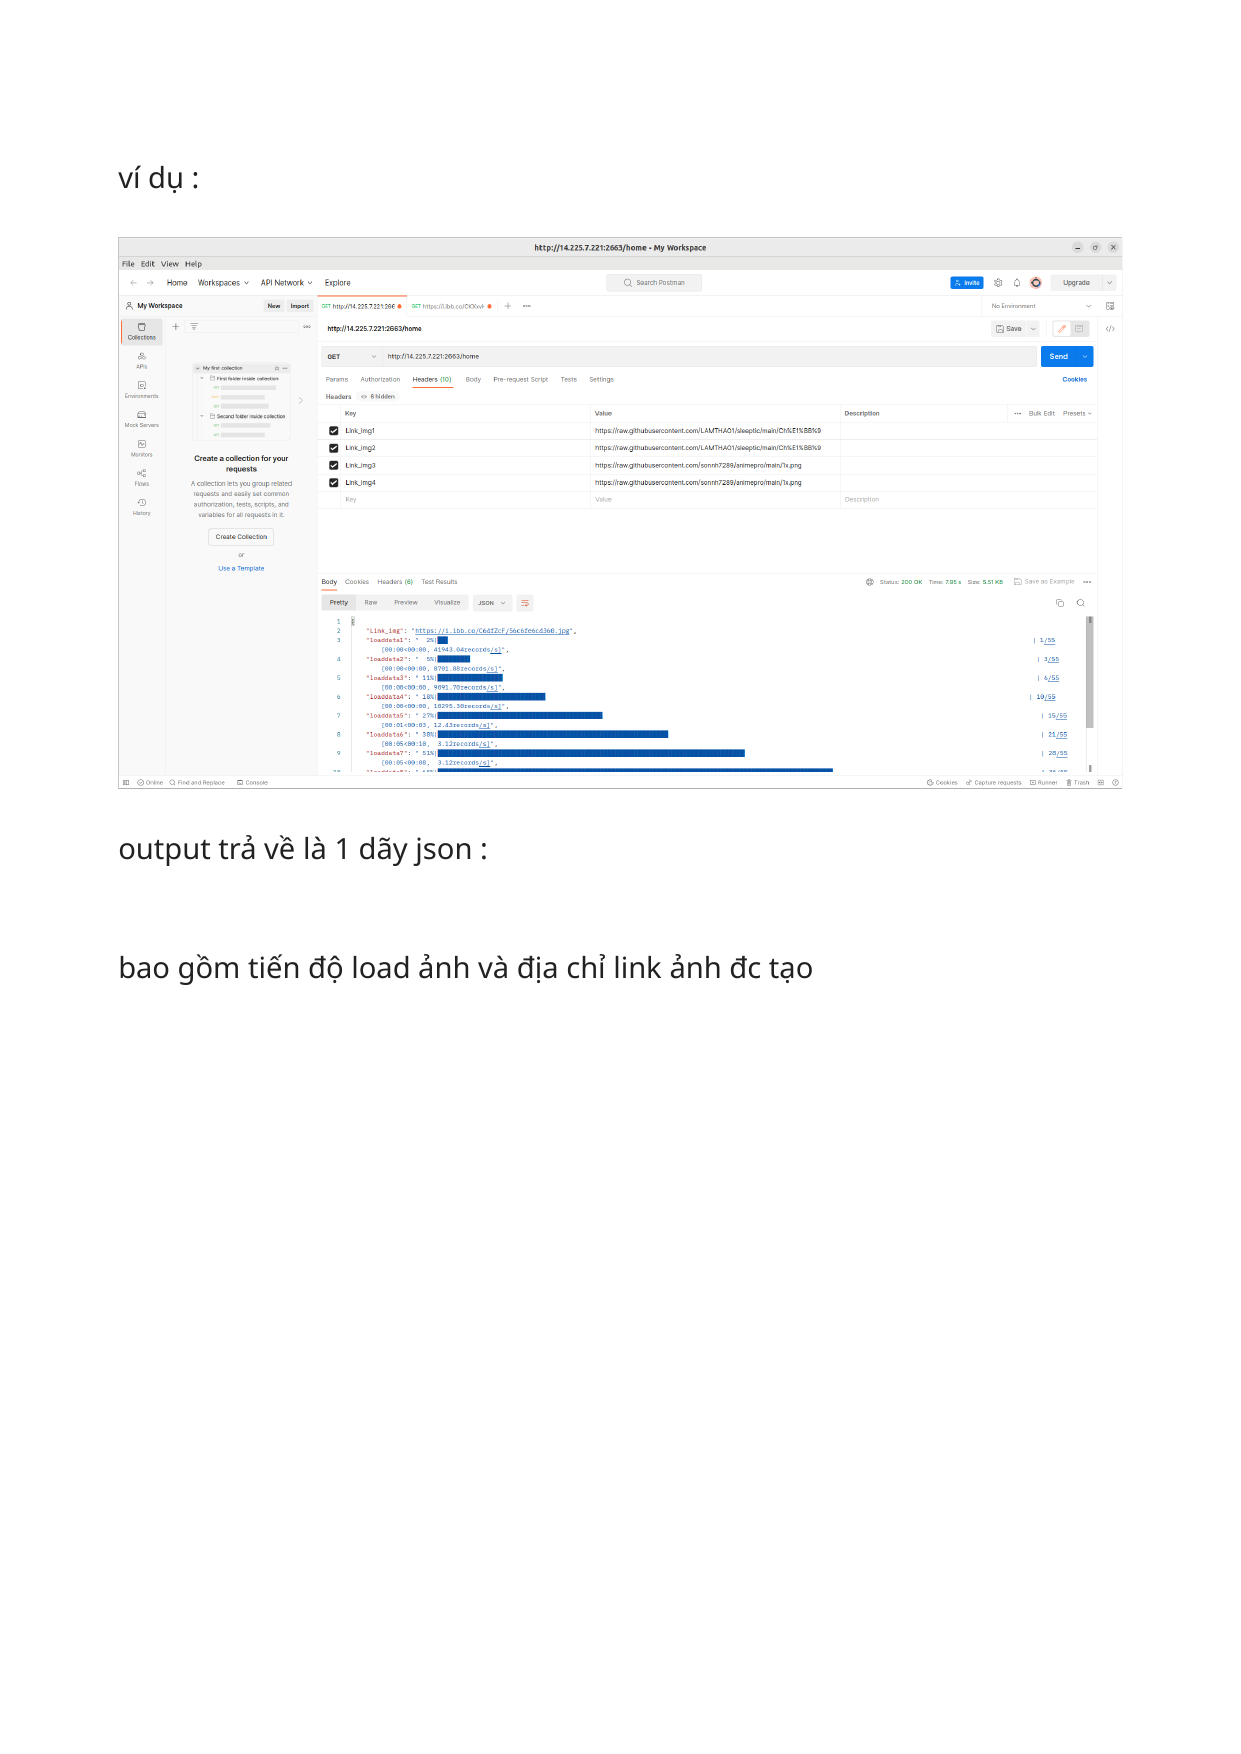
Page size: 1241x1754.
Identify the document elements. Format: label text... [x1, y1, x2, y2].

text output trả về là 1 dãy json : [118, 828, 1122, 868]
picture [118, 237, 1123, 789]
text ví dụ : [118, 158, 1122, 197]
text bao gồm tiến độ load ảnh và địa chỉ link ảnh đc tạo [118, 947, 1122, 987]
